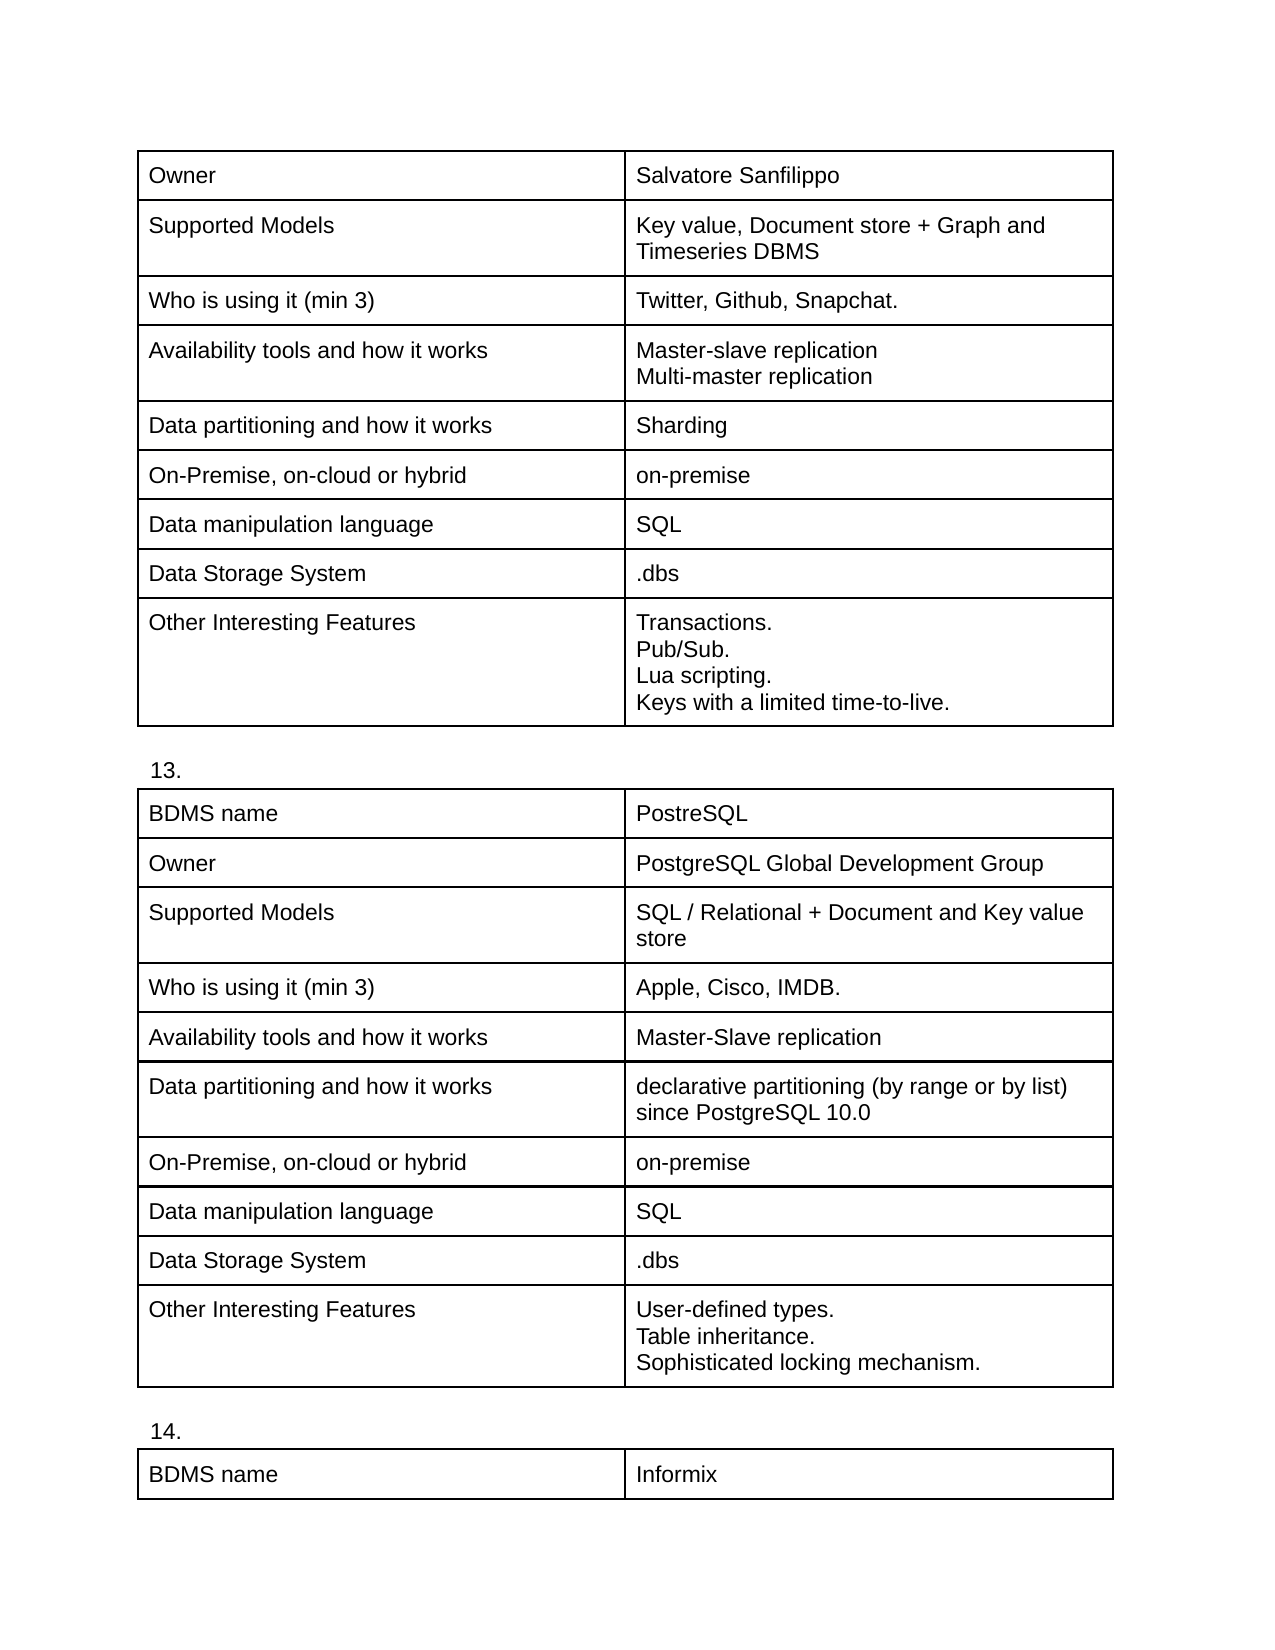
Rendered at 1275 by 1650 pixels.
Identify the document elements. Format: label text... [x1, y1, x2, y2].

table_cell Other Interesting Features [139, 1286, 624, 1386]
table_cell User-defined types. Table inheritance. Sophisticated locking mechanism. [626, 1286, 1112, 1386]
table_cell SQL [626, 500, 1112, 548]
table_cell Twitter, Github, Snapchat. [626, 277, 1112, 324]
table_header Informix [626, 1450, 1112, 1498]
table_cell .dbs [626, 550, 1112, 597]
table_cell Availability tools and how it works [139, 326, 624, 400]
text 14. [150, 1418, 1125, 1444]
table_cell Sharding [626, 402, 1112, 449]
table_header BDMS name [139, 790, 624, 837]
table_cell on-premise [626, 451, 1112, 498]
table_cell Owner [139, 152, 624, 199]
table_cell Who is using it (min 3) [139, 277, 624, 324]
table_cell SQL [626, 1188, 1112, 1234]
table_cell declarative partitioning (by range or by list) since PostgreSQL 10.0 [626, 1063, 1112, 1136]
table_cell On-Premise, on-cloud or hybrid [139, 451, 624, 498]
table_cell Key value, Document store + Graph and Timeseries DBMS [626, 201, 1112, 275]
table_cell Data partitioning and how it works [139, 1063, 624, 1136]
text 13. [150, 757, 1125, 784]
table_cell Salvatore Sanfilippo [626, 152, 1112, 199]
table_cell on-premise [626, 1138, 1112, 1185]
table_cell Supported Models [139, 201, 624, 275]
table_cell Data partitioning and how it works [139, 402, 624, 449]
table_cell Who is using it (min 3) [139, 964, 624, 1011]
table_cell Supported Models [139, 888, 624, 962]
table_cell Master-Slave replication [626, 1013, 1112, 1060]
table_cell .dbs [626, 1237, 1112, 1284]
table_cell Availability tools and how it works [139, 1013, 624, 1060]
table_cell Master-slave replication Multi-master replication [626, 326, 1112, 400]
table_header PostreSQL [626, 790, 1112, 837]
table_cell Apple, Cisco, IMDB. [626, 964, 1112, 1011]
table_cell Data Storage System [139, 1237, 624, 1284]
table_cell Other Interesting Features [139, 599, 624, 725]
table_cell Transactions. Pub/Sub. Lua scripting. Keys with a limited time-to-live. [626, 599, 1112, 725]
table_cell Data Storage System [139, 550, 624, 597]
table_cell On-Premise, on-cloud or hybrid [139, 1138, 624, 1185]
table_cell PostgreSQL Global Development Group [626, 839, 1112, 886]
table_cell SQL / Relational + Document and Key value store [626, 888, 1112, 962]
table_cell Data manipulation language [139, 500, 624, 548]
table_cell Data manipulation language [139, 1188, 624, 1234]
table_header BDMS name [139, 1450, 624, 1498]
table_cell Owner [139, 839, 624, 886]
